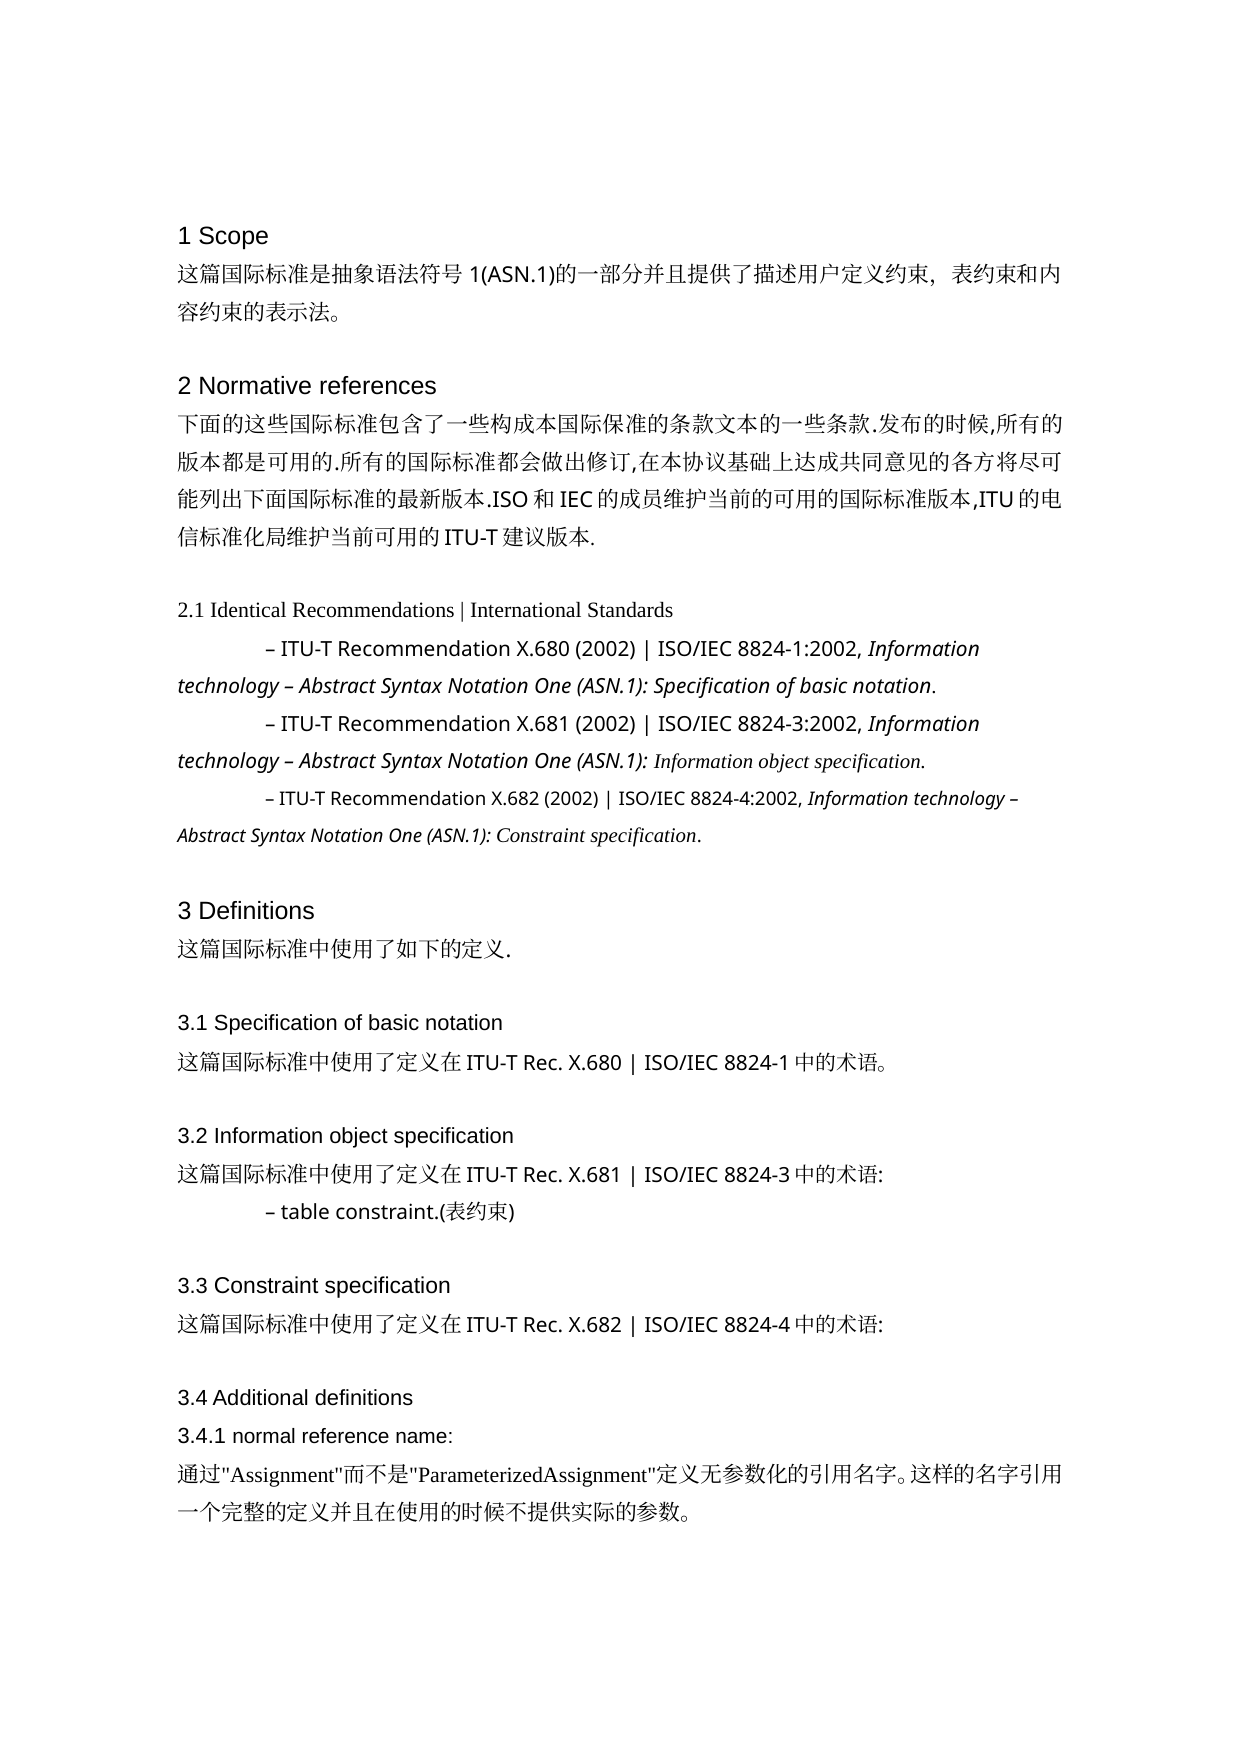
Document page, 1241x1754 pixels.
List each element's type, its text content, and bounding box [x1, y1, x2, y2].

subtitle 3.4.1 normal reference name: [177, 1417, 1063, 1454]
subtitle 3.2 Information object specification [177, 1117, 1063, 1154]
text 通过"Assignment"而不是"ParameterizedAssignment"定义无参数化的引用名字。这样的名字引用一个完整的定义并且在使用的时候不提供实际的参数。 [177, 1454, 1063, 1529]
subtitle 2.1 Identical Recommendations | International Standards [177, 592, 1063, 629]
subtitle 3.4 Additional definitions [177, 1379, 1063, 1417]
text 这篇国际标准中使用了定义在ITU-T Rec. X.681 | ISO/IEC 8824-3中的术语: [177, 1154, 1063, 1192]
subtitle 3.1 Specification of basic notation [177, 1004, 1063, 1042]
subtitle 2 Normative references [177, 367, 1063, 404]
text – ITU-T Recommendation X.682 (2002) | ISO/IEC 8824-4:2002, Information technology – Abstract Syntax Notation One (ASN.1): Constraint specification. [177, 779, 1063, 854]
text – table constraint.(表约束) [177, 1192, 1063, 1229]
text 这篇国际标准是抽象语法符号1(ASN.1)的一部分并且提供了描述用户定义约束，表约束和内容约束的表示法。 [177, 254, 1063, 329]
text 这篇国际标准中使用了如下的定义. [177, 929, 1063, 967]
subtitle 3 Definitions [177, 892, 1063, 929]
text – ITU-T Recommendation X.681 (2002) | ISO/IEC 8824-3:2002, Information technology – Abstract Syntax Notation One (ASN.1): Information object specification. [177, 704, 1063, 779]
subtitle 3.3 Constraint specification [177, 1267, 1063, 1304]
text – ITU-T Recommendation X.680 (2002) | ISO/IEC 8824-1:2002, Information technology – Abstract Syntax Notation One (ASN.1): Specification of basic notation. [177, 629, 1063, 704]
text 下面的这些国际标准包含了一些构成本国际保准的条款文本的一些条款.发布的时候,所有的版本都是可用的.所有的国际标准都会做出修订,在本协议基础上达成共同意见的各方将尽可能列出下面国际标准的最新版本.ISO和IEC的成员维护当前的可用的国际标准版本,ITU的电信标准化局维护当前可用的ITU-T建议版本. [177, 404, 1063, 554]
subtitle 1 Scope [177, 217, 1063, 254]
text 这篇国际标准中使用了定义在ITU-T Rec. X.680 | ISO/IEC 8824-1中的术语。 [177, 1042, 1063, 1079]
text 这篇国际标准中使用了定义在ITU-T Rec. X.682 | ISO/IEC 8824-4中的术语: [177, 1304, 1063, 1342]
